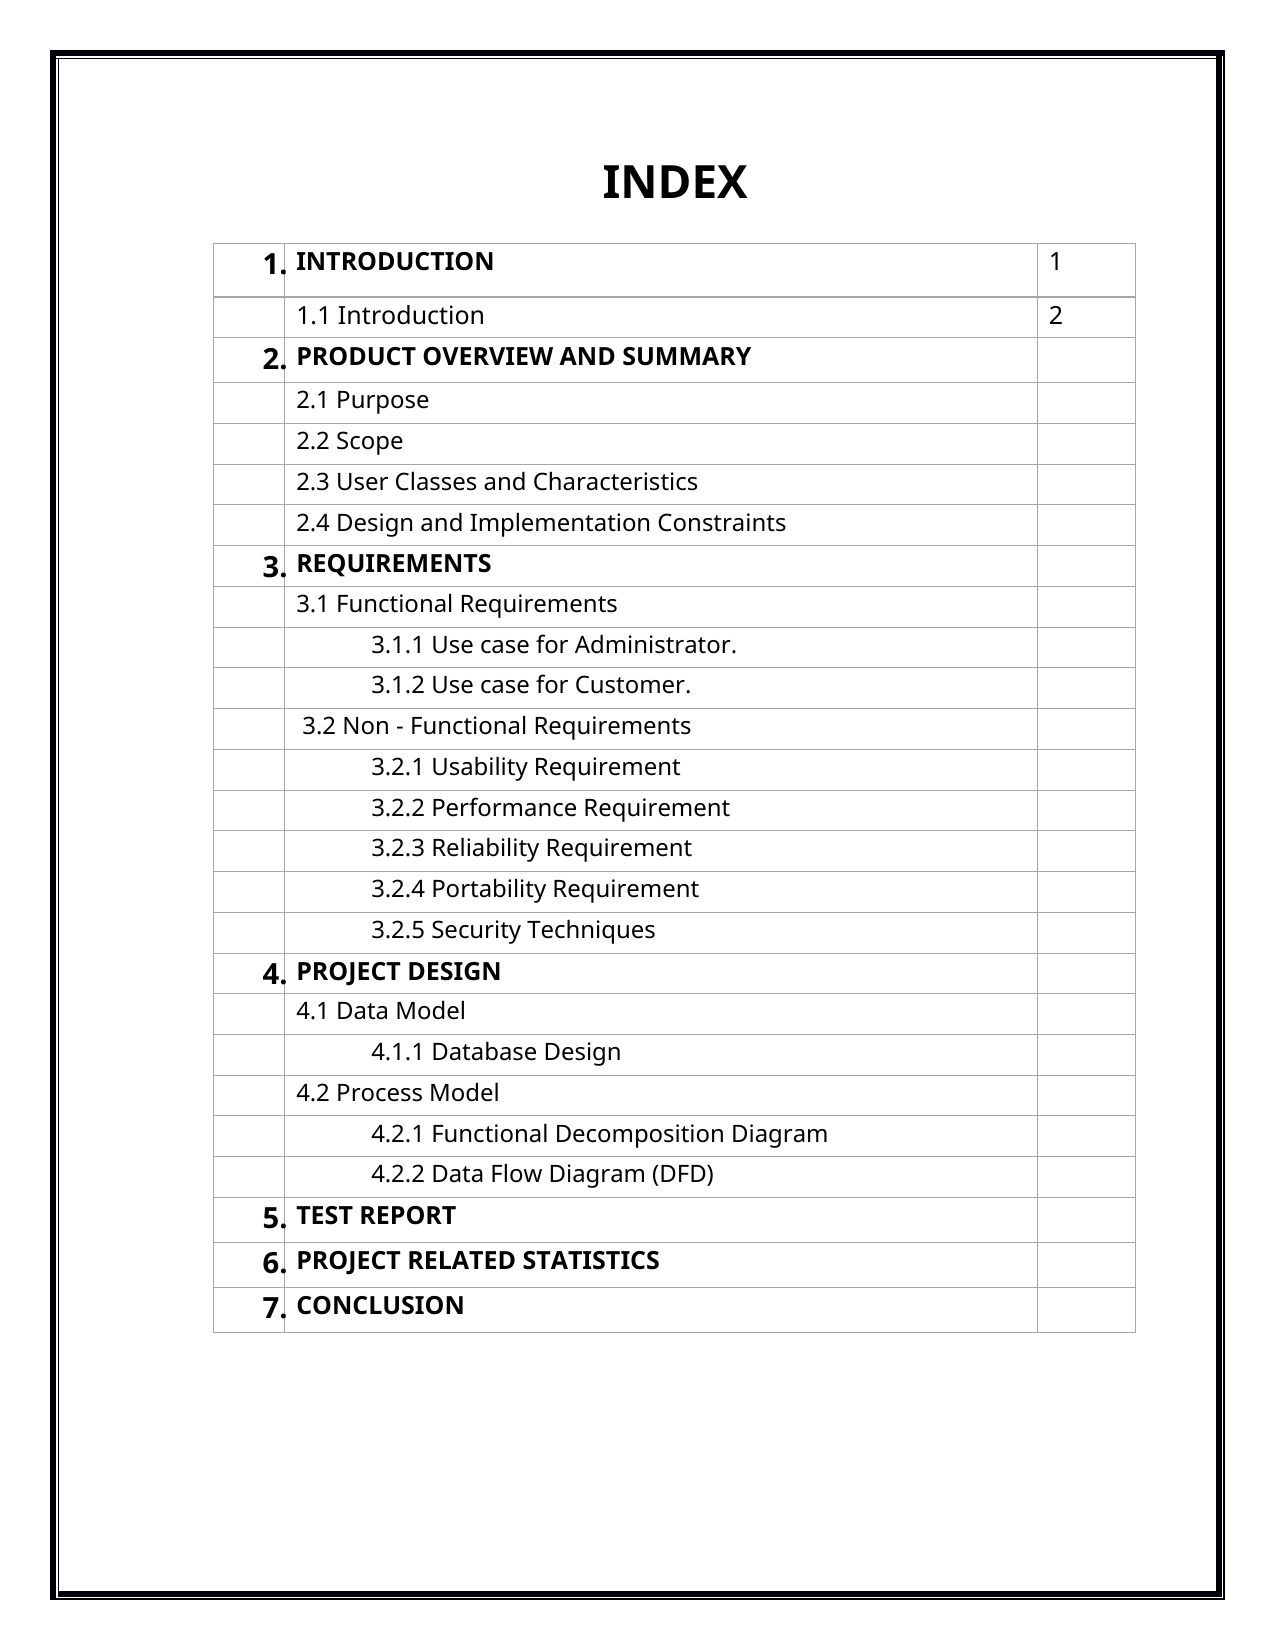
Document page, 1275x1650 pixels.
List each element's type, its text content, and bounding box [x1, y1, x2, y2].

table_cell [214, 465, 284, 504]
table_cell [214, 1116, 284, 1156]
table_cell [1038, 546, 1135, 586]
table_cell [214, 954, 284, 993]
table_cell [1038, 954, 1135, 993]
table_cell [214, 505, 284, 545]
table_cell 3.1.2 Use case for Customer. [285, 668, 1037, 708]
table_cell 2.4 Design and Implementation Constraints [285, 505, 1037, 545]
table_cell 2.3 User Classes and Characteristics [285, 465, 1037, 504]
table_cell [1038, 1198, 1135, 1242]
table_cell [1038, 1288, 1135, 1332]
table_cell [214, 1035, 284, 1074]
table_cell [214, 913, 284, 952]
table_header [214, 244, 284, 296]
table_cell 2.1 Purpose [285, 383, 1037, 423]
table_cell [1038, 587, 1135, 627]
table_cell 4.1.1 Database Design [285, 1035, 1037, 1074]
table_cell [1038, 338, 1135, 382]
table_cell [214, 587, 284, 627]
table_cell 4.2.2 Data Flow Diagram (DFD) [285, 1157, 1037, 1197]
table_cell 3.1.1 Use case for Administrator. [285, 628, 1037, 667]
table_cell 2 [1038, 298, 1135, 337]
table_cell [214, 750, 284, 789]
table_cell [1038, 994, 1135, 1034]
table_cell [1038, 791, 1135, 830]
table_cell [1038, 913, 1135, 952]
table_cell 1.1 Introduction [285, 298, 1037, 337]
table_cell 3.2.5 Security Techniques [285, 913, 1037, 952]
table_cell [1038, 1035, 1135, 1074]
table_cell [1038, 424, 1135, 464]
table_cell [214, 546, 284, 586]
table_header INTRODUCTION [285, 244, 1037, 296]
table_cell [214, 628, 284, 667]
table_cell [1038, 465, 1135, 504]
table_cell 3.2.1 Usability Requirement [285, 750, 1037, 789]
table_cell REQUIREMENTS [285, 546, 1037, 586]
table_cell PROJECT RELATED STATISTICS [285, 1243, 1037, 1287]
table_cell 3.2.3 Reliability Requirement [285, 831, 1037, 871]
table_cell 2.2 Scope [285, 424, 1037, 464]
table_cell 4.2.1 Functional Decomposition Diagram [285, 1116, 1037, 1156]
table_cell [214, 1288, 284, 1332]
table_cell [214, 338, 284, 382]
table_cell 3.1 Functional Requirements [285, 587, 1037, 627]
table_cell [1038, 872, 1135, 912]
table_cell CONCLUSION [285, 1288, 1037, 1332]
table_cell 3.2.4 Portability Requirement [285, 872, 1037, 912]
table_cell [214, 994, 284, 1034]
table_cell [1038, 505, 1135, 545]
table_cell [1038, 1243, 1135, 1287]
table_cell [1038, 628, 1135, 667]
table_cell [214, 872, 284, 912]
table_cell 3.2.2 Performance Requirement [285, 791, 1037, 830]
table_cell [1038, 668, 1135, 708]
table_cell 3.2 Non - Functional Requirements [285, 709, 1037, 749]
text INDEX [225, 150, 1125, 212]
table_cell [214, 668, 284, 708]
table_cell [214, 831, 284, 871]
table_cell PROJECT DESIGN [285, 954, 1037, 993]
table_cell [214, 1157, 284, 1197]
table_cell [214, 709, 284, 749]
table_cell [214, 1243, 284, 1287]
table_cell TEST REPORT [285, 1198, 1037, 1242]
table_cell 4.2 Process Model [285, 1076, 1037, 1115]
table_cell [1038, 831, 1135, 871]
table_cell [214, 298, 284, 337]
table_cell [1038, 1116, 1135, 1156]
table_cell [1038, 709, 1135, 749]
table_cell [214, 1198, 284, 1242]
table_cell [214, 791, 284, 830]
table_cell [214, 383, 284, 423]
table_cell [1038, 1076, 1135, 1115]
table_cell [1038, 750, 1135, 789]
table_cell [214, 1076, 284, 1115]
table_cell Product Overview and Summary [285, 338, 1037, 382]
table_header 1 [1038, 244, 1135, 296]
table_cell [1038, 1157, 1135, 1197]
table_cell [1038, 383, 1135, 423]
table_cell [214, 424, 284, 464]
table_cell 4.1 Data Model [285, 994, 1037, 1034]
